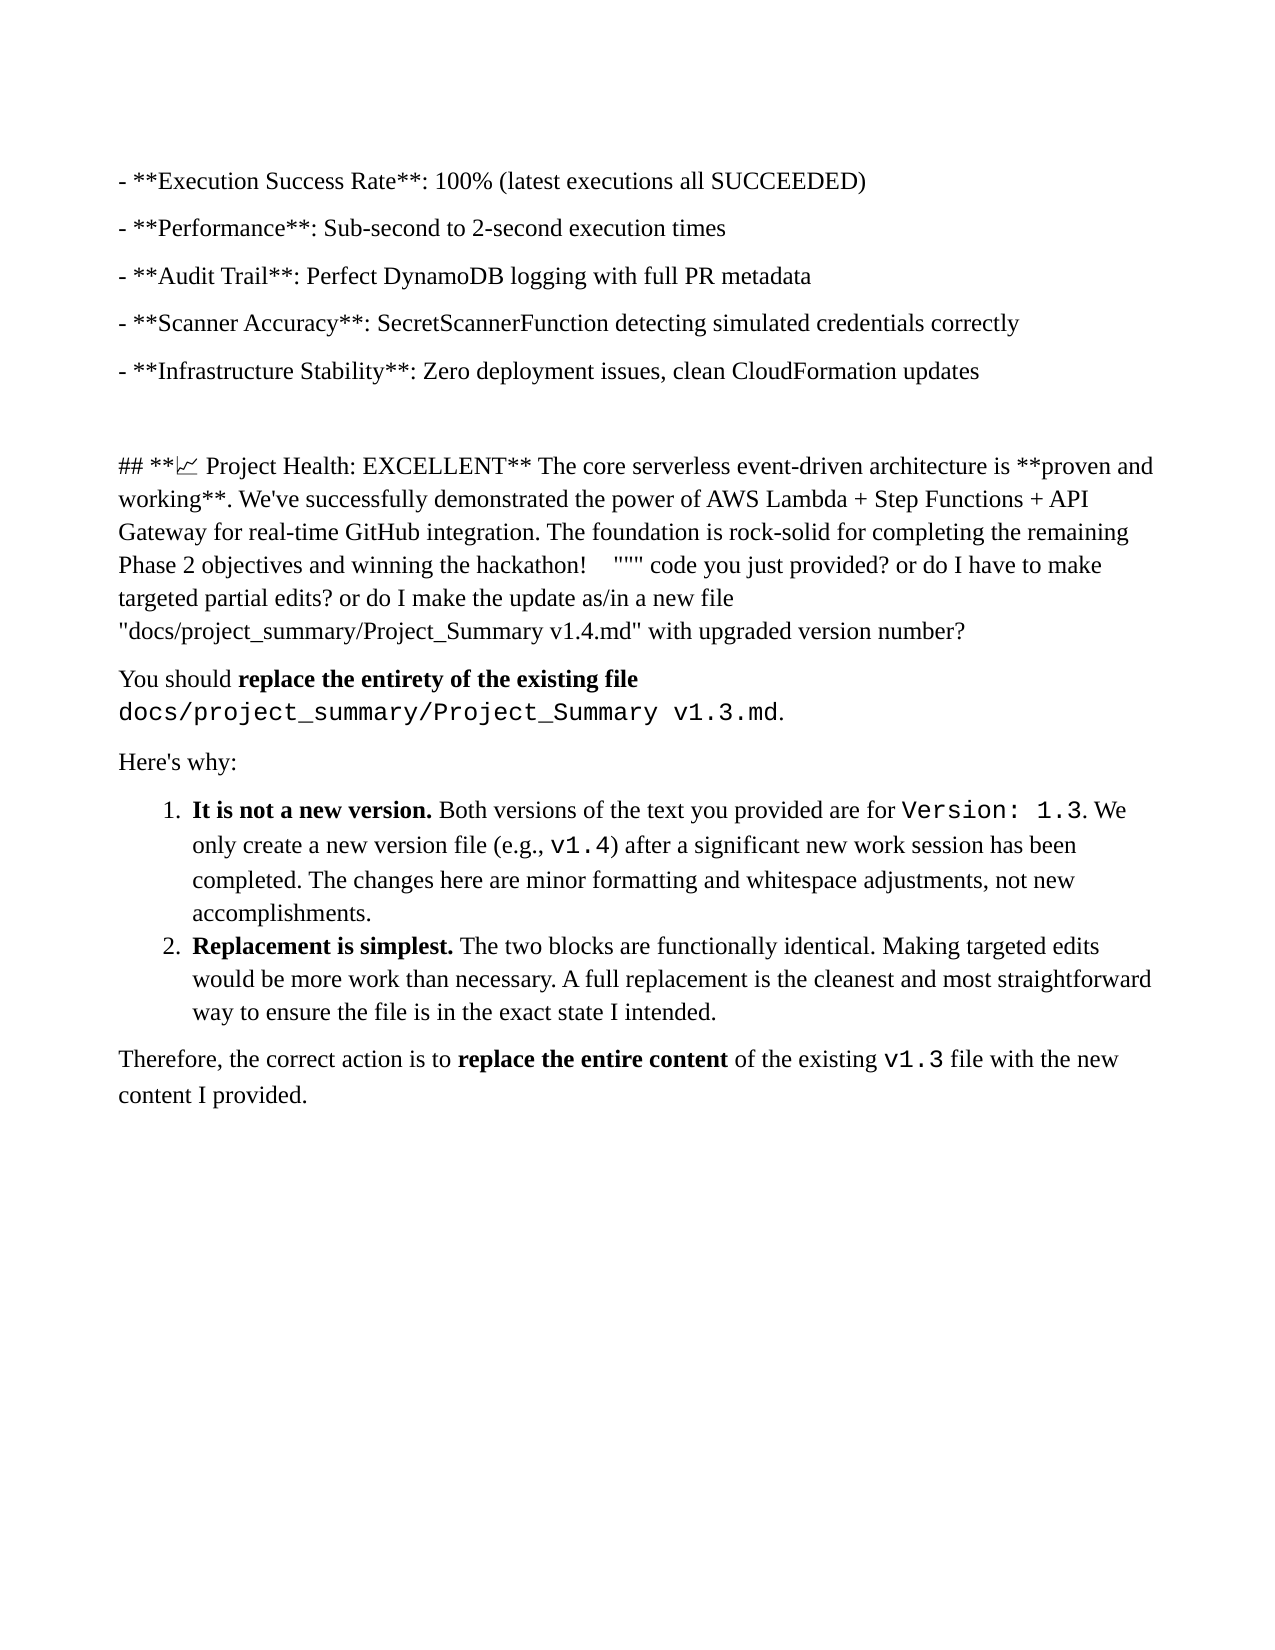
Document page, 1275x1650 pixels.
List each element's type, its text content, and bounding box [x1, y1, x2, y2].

list It is not a new version. Both versions of the text you provided are for Version: 1.3. We only create a new version file (e.g., v1.4) after a significant new work session has been completed. The changes here are minor formatting and whitespace adjustments, not new accomplishments. [162, 795, 1157, 927]
text ## **📈 Project Health: EXCELLENT** The core serverless event-driven architecture is **proven and working**. We've successfully demonstrated the power of AWS Lambda + Step Functions + API Gateway for real-time GitHub integration. The foundation is rock-solid for completing the remaining Phase 2 objectives and winning the hackathon! 🚀""" code you just provided? or do I have to make targeted partial edits? or do I make the update as/in a new file "docs/project_summary/Project_Summary v1.4.md" with upgraded version number? [118, 451, 1157, 645]
text - **Audit Trail**: Perfect DynamoDB logging with full PR metadata [118, 261, 1157, 290]
text You should replace the entirety of the existing file docs/project_summary/Project_Summary v1.3.md. [118, 664, 1157, 728]
text - **Infrastructure Stability**: Zero deployment issues, clean CloudFormation updates [118, 356, 1157, 385]
text Therefore, the correct action is to replace the entire content of the existing v1.3 file with the new content I provided. [118, 1044, 1157, 1108]
text - **Execution Success Rate**: 100% (latest executions all SUCCEEDED) [118, 166, 1157, 194]
text Here's why: [118, 747, 1157, 776]
text - **Scanner Accuracy**: SecretScannerFunction detecting simulated credentials correctly [118, 308, 1157, 337]
text - **Performance**: Sub-second to 2-second execution times [118, 213, 1157, 242]
list Replacement is simplest. The two blocks are functionally identical. Making targeted edits would be more work than necessary. A full replacement is the cleanest and most straightforward way to ensure the file is in the exact state I intended. [162, 931, 1157, 1026]
